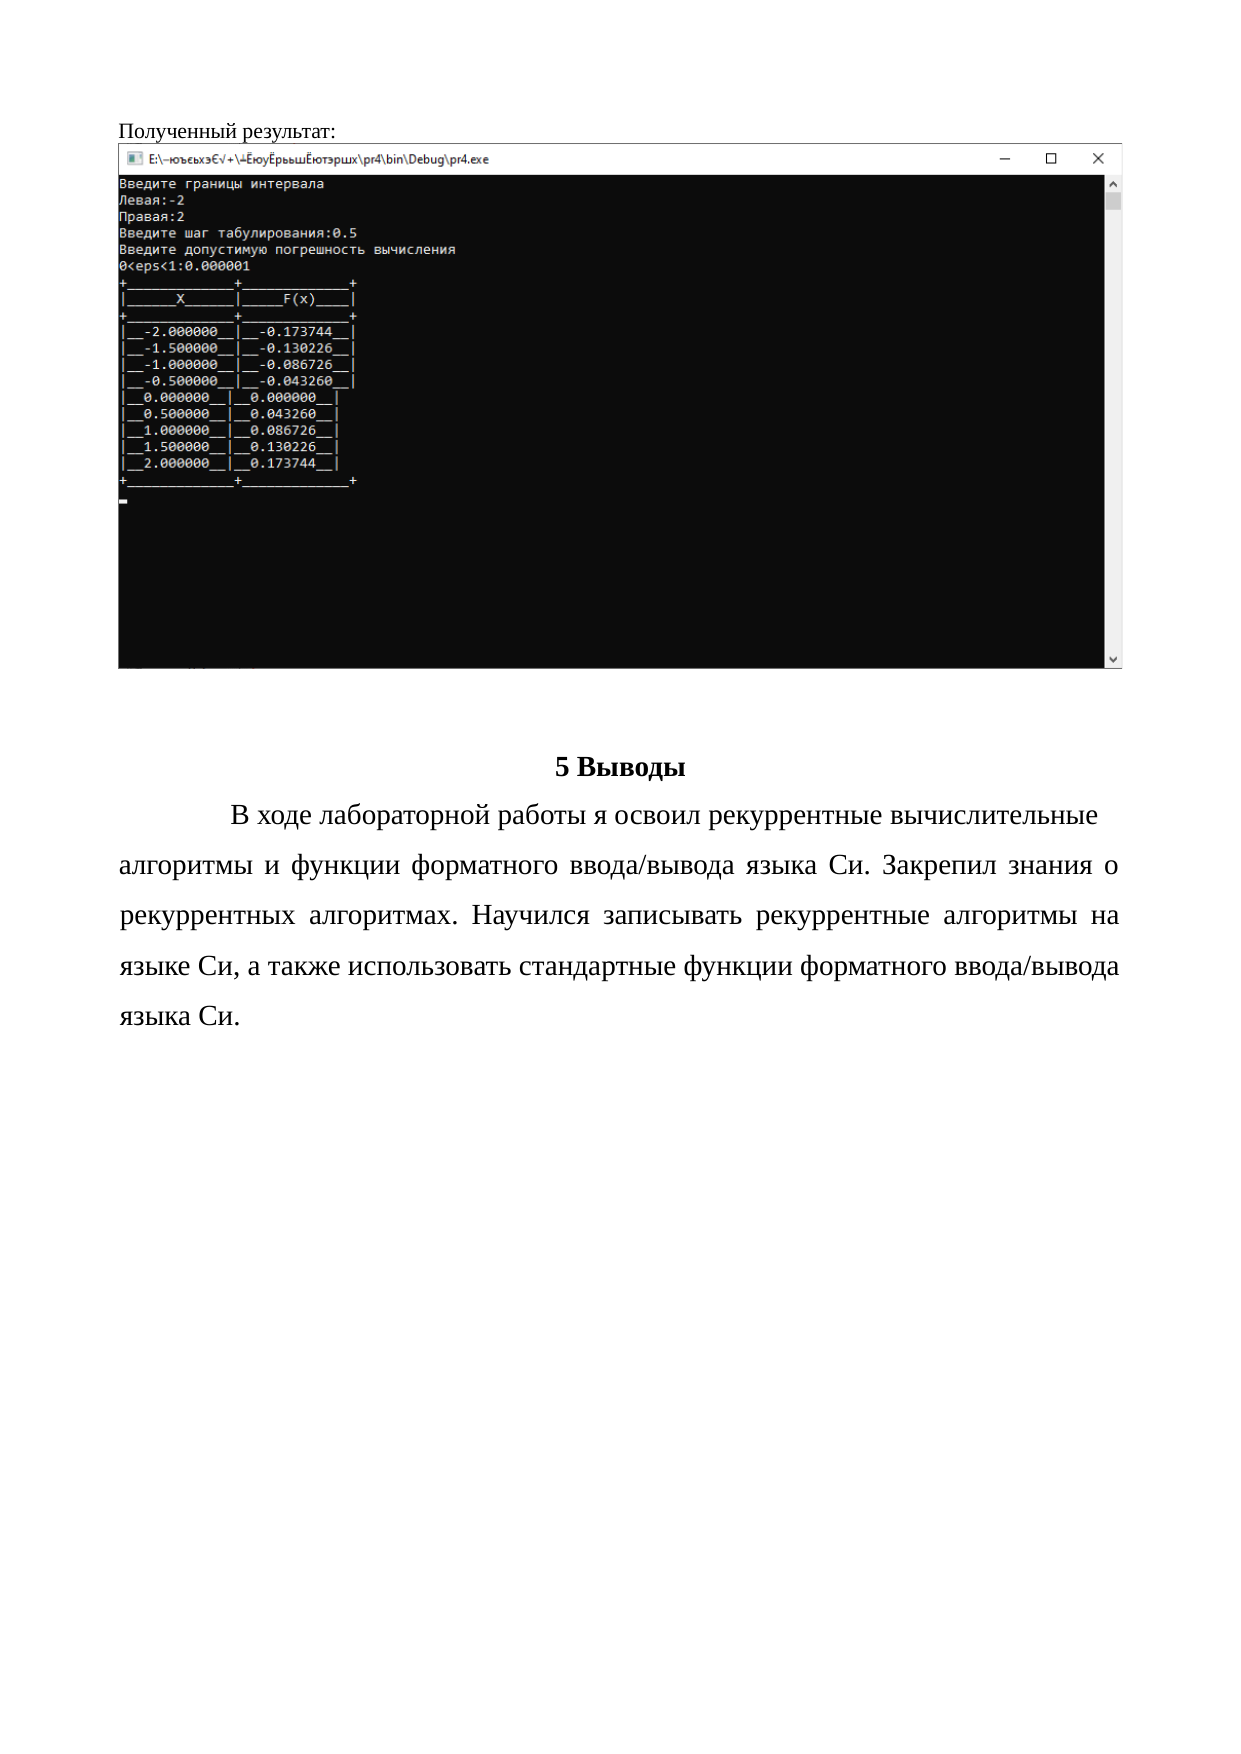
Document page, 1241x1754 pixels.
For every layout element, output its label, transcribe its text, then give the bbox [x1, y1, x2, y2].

picture [118, 143, 1123, 669]
subtitle 5 Выводы [118, 741, 1122, 784]
text В ходе лабораторной работы я освоил рекуррентные вычислительные [230, 797, 1120, 830]
text алгоритмы и функции форматного ввода/вывода языка Си. Закрепил знания о рекуррентных алгоритмах. Научился записывать рекуррентные алгоритмы на языке Си, а также использовать стандартные функции форматного ввода/вывода языка Си. [118, 847, 1120, 1032]
text Полученный результат: [118, 118, 1122, 143]
